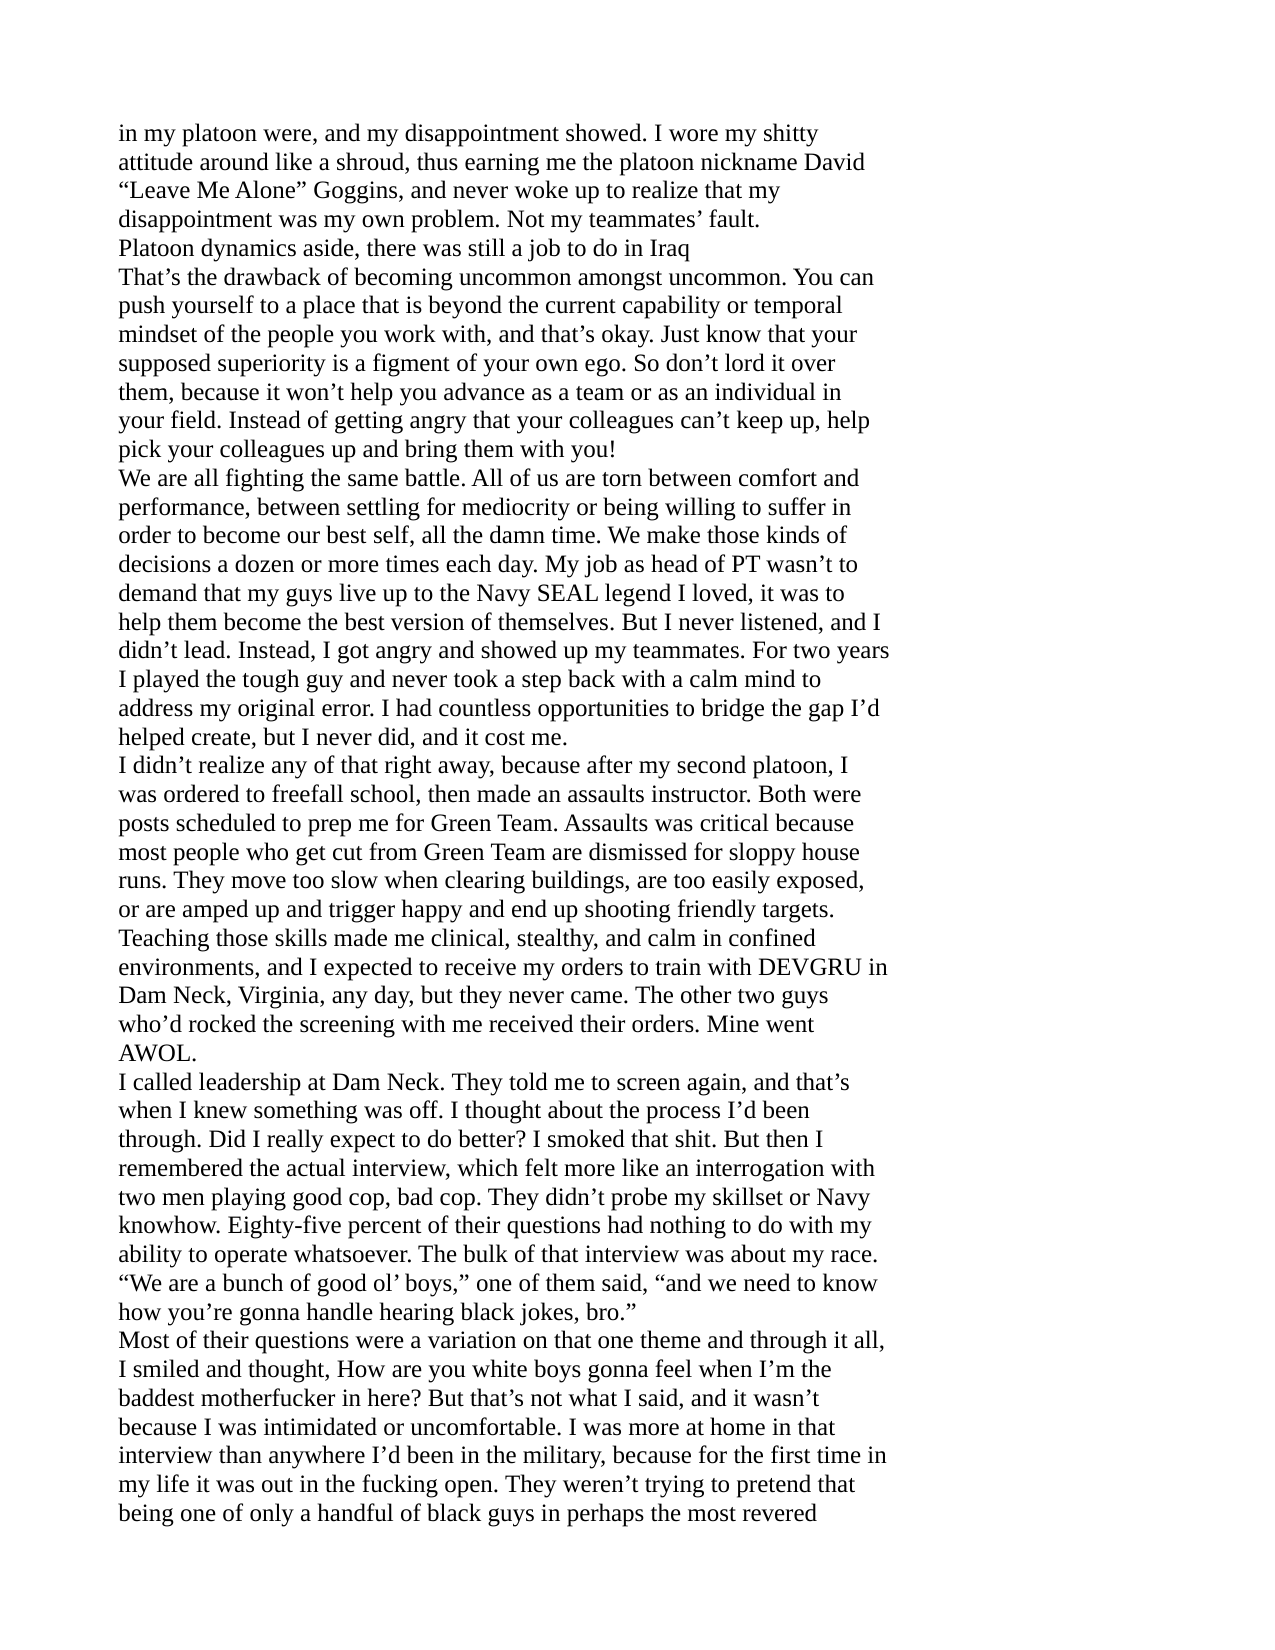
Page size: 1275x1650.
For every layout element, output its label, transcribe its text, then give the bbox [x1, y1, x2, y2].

text supposed superiority is a figment of your own ego. So don’t lord it over [118, 348, 1157, 377]
text Platoon dynamics aside, there was still a job to do in Iraq [118, 233, 1157, 262]
text AWOL. [118, 1038, 1157, 1067]
text Most of their questions were a variation on that one theme and through it all, [118, 1326, 1157, 1354]
text when I knew something was off. I thought about the process I’d been [118, 1096, 1157, 1124]
text disappointment was my own problem. Not my teammates’ fault. [118, 204, 1157, 233]
text interview than anywhere I’d been in the military, because for the first time in [118, 1441, 1157, 1469]
text baddest motherfucker in here? But that’s not what I said, and it wasn’t [118, 1383, 1157, 1412]
text them, because it won’t help you advance as a team or as an individual in [118, 377, 1157, 406]
text environments, and I expected to receive my orders to train with DEVGRU in [118, 952, 1157, 981]
text decisions a dozen or more times each day. My job as head of PT wasn’t to [118, 549, 1157, 578]
text I called leadership at Dam Neck. They told me to screen again, and that’s [118, 1067, 1157, 1096]
text or are amped up and trigger happy and end up shooting friendly targets. [118, 894, 1157, 923]
text my life it was out in the fucking open. They weren’t trying to pretend that [118, 1469, 1157, 1498]
text help them become the best version of themselves. But I never listened, and I [118, 607, 1157, 636]
text how you’re gonna handle hearing black jokes, bro.” [118, 1297, 1157, 1326]
text demand that my guys live up to the Navy SEAL legend I loved, it was to [118, 578, 1157, 607]
text I didn’t realize any of that right away, because after my second platoon, I [118, 751, 1157, 779]
text runs. They move too slow when clearing buildings, are too easily exposed, [118, 866, 1157, 894]
text performance, between settling for mediocrity or being willing to suffer in [118, 492, 1157, 521]
text Dam Neck, Virginia, any day, but they never came. The other two guys [118, 981, 1157, 1009]
text “We are a bunch of good ol’ boys,” one of them said, “and we need to know [118, 1268, 1157, 1297]
text most people who get cut from Green Team are dismissed for sloppy house [118, 837, 1157, 866]
text “Leave Me Alone” Goggins, and never woke up to realize that my [118, 176, 1157, 204]
text ability to operate whatsoever. The bulk of that interview was about my race. [118, 1239, 1157, 1268]
text posts scheduled to prep me for Green Team. Assaults was critical because [118, 808, 1157, 837]
text I played the tough guy and never took a step back with a calm mind to [118, 664, 1157, 693]
text address my original error. I had countless opportunities to bridge the gap I’d [118, 693, 1157, 722]
text didn’t lead. Instead, I got angry and showed up my teammates. For two years [118, 636, 1157, 664]
text because I was intimidated or uncomfortable. I was more at home in that [118, 1412, 1157, 1441]
text who’d rocked the screening with me received their orders. Mine went [118, 1009, 1157, 1038]
text pick your colleagues up and bring them with you! [118, 434, 1157, 463]
text in my platoon were, and my disappointment showed. I wore my shitty [118, 118, 1157, 147]
text helped create, but I never did, and it cost me. [118, 722, 1157, 751]
text That’s the drawback of becoming uncommon amongst uncommon. You can [118, 262, 1157, 291]
text was ordered to freefall school, then made an assaults instructor. Both were [118, 779, 1157, 808]
text I smiled and thought, How are you white boys gonna feel when I’m the [118, 1354, 1157, 1383]
text knowhow. Eighty-five percent of their questions had nothing to do with my [118, 1211, 1157, 1239]
text Teaching those skills made me clinical, stealthy, and calm in confined [118, 923, 1157, 952]
text We are all fighting the same battle. All of us are torn between comfort and [118, 463, 1157, 492]
text push yourself to a place that is beyond the current capability or temporal [118, 291, 1157, 319]
text order to become our best self, all the damn time. We make those kinds of [118, 521, 1157, 549]
text mindset of the people you work with, and that’s okay. Just know that your [118, 319, 1157, 348]
text through. Did I really expect to do better? I smoked that shit. But then I [118, 1124, 1157, 1153]
text your field. Instead of getting angry that your colleagues can’t keep up, help [118, 406, 1157, 434]
text remembered the actual interview, which felt more like an interrogation with [118, 1153, 1157, 1182]
text being one of only a handful of black guys in perhaps the most revered [118, 1498, 1157, 1527]
text attitude around like a shroud, thus earning me the platoon nickname David [118, 147, 1157, 176]
text two men playing good cop, bad cop. They didn’t probe my skillset or Navy [118, 1182, 1157, 1211]
